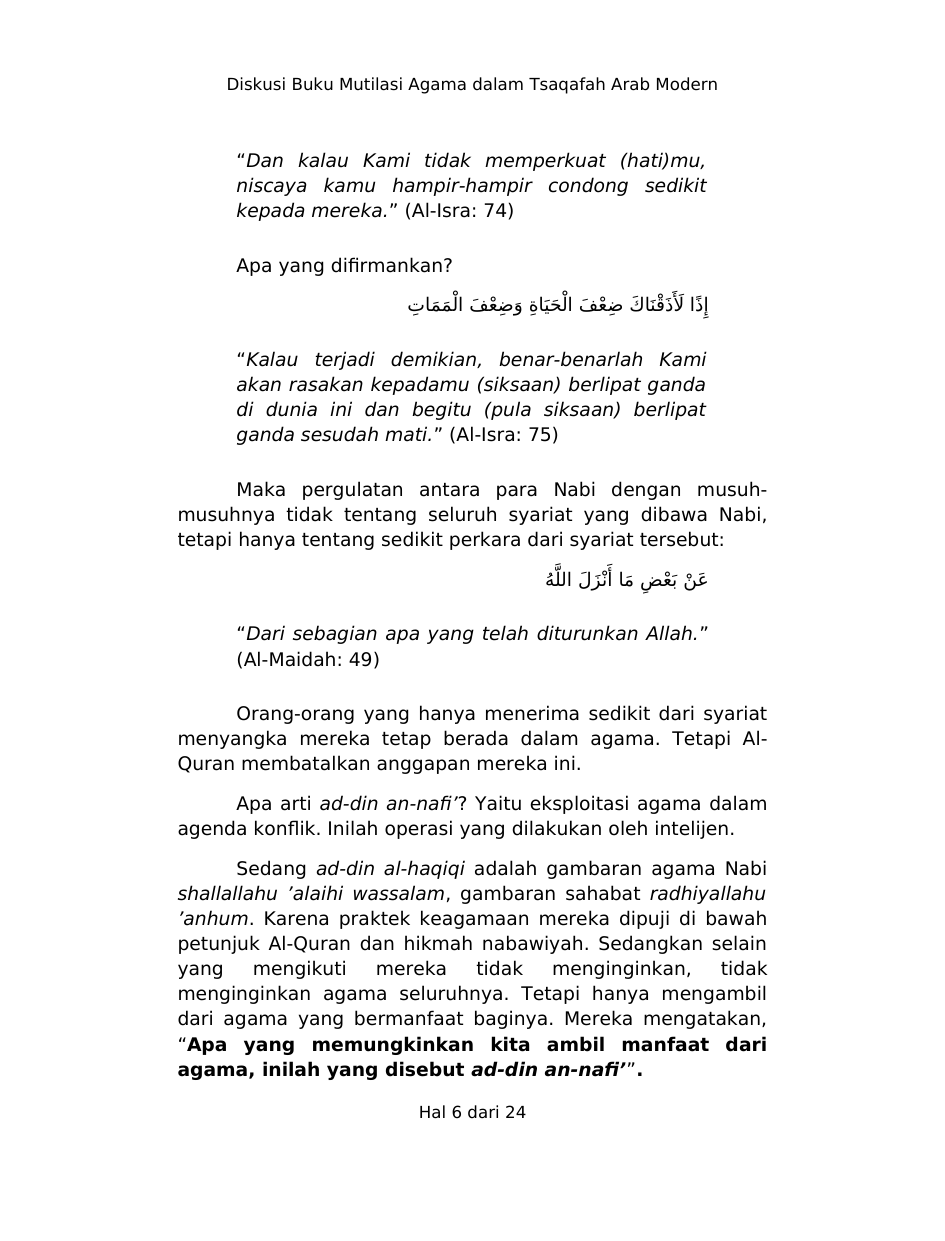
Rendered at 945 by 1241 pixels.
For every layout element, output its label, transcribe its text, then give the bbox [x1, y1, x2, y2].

text عَنْ بَعْضِ مَا أَنْزَلَ اللَّهُ [236, 569, 709, 591]
text “Kalau terjadi demikian, benar-benarlah Kami akan rasakan kepadamu (siksaan) berlipat ganda di dunia ini dan begitu (pula siksaan) berlipat ganda sesudah mati.” (Al-Isra: 75) [236, 349, 709, 446]
text إِذًا لَأَذَقْنَاكَ ضِعْفَ الْحَيَاةِ وَضِعْفَ الْمَمَاتِ [236, 294, 709, 316]
text “Dari sebagian apa yang telah diturunkan Allah.” (Al-Maidah: 49) [236, 623, 709, 670]
text Apa arti ad-din an-nafi’? Yaitu eksploitasi agama dalam agenda konflik. Inilah operasi yang dilakukan oleh intelijen. [177, 793, 768, 840]
text Maka pergulatan antara para Nabi dengan musuh-musuhnya tidak tentang seluruh syariat yang dibawa Nabi, tetapi hanya tentang sedikit perkara dari syariat tersebut: [177, 479, 768, 551]
text “Dan kalau Kami tidak memperkuat (hati)mu, niscaya kamu hampir-hampir condong sedikit kepada mereka.” (Al-Isra: 74) [236, 150, 709, 222]
text Orang-orang yang hanya menerima sedikit dari syariat menyangka mereka tetap berada dalam agama. Tetapi Al-Quran membatalkan anggapan mereka ini. [177, 703, 768, 775]
text Sedang ad-din al-haqiqi adalah gambaran agama Nabi shallallahu ’alaihi wassalam, gambaran sahabat radhiyallahu ’anhum. Karena praktek keagamaan mereka dipuji di bawah petunjuk Al-Quran dan hikmah nabawiyah. Sedangkan selain yang mengikuti mereka tidak menginginkan, tidak menginginkan agama seluruhnya. Tetapi hanya mengambil dari agama yang bermanfaat baginya. Mereka mengatakan, “Apa yang memungkinkan kita ambil manfaat dari agama, inilah yang disebut ad-din an-nafi’”. [177, 858, 768, 1081]
text Apa yang difirmankan? [177, 255, 768, 277]
